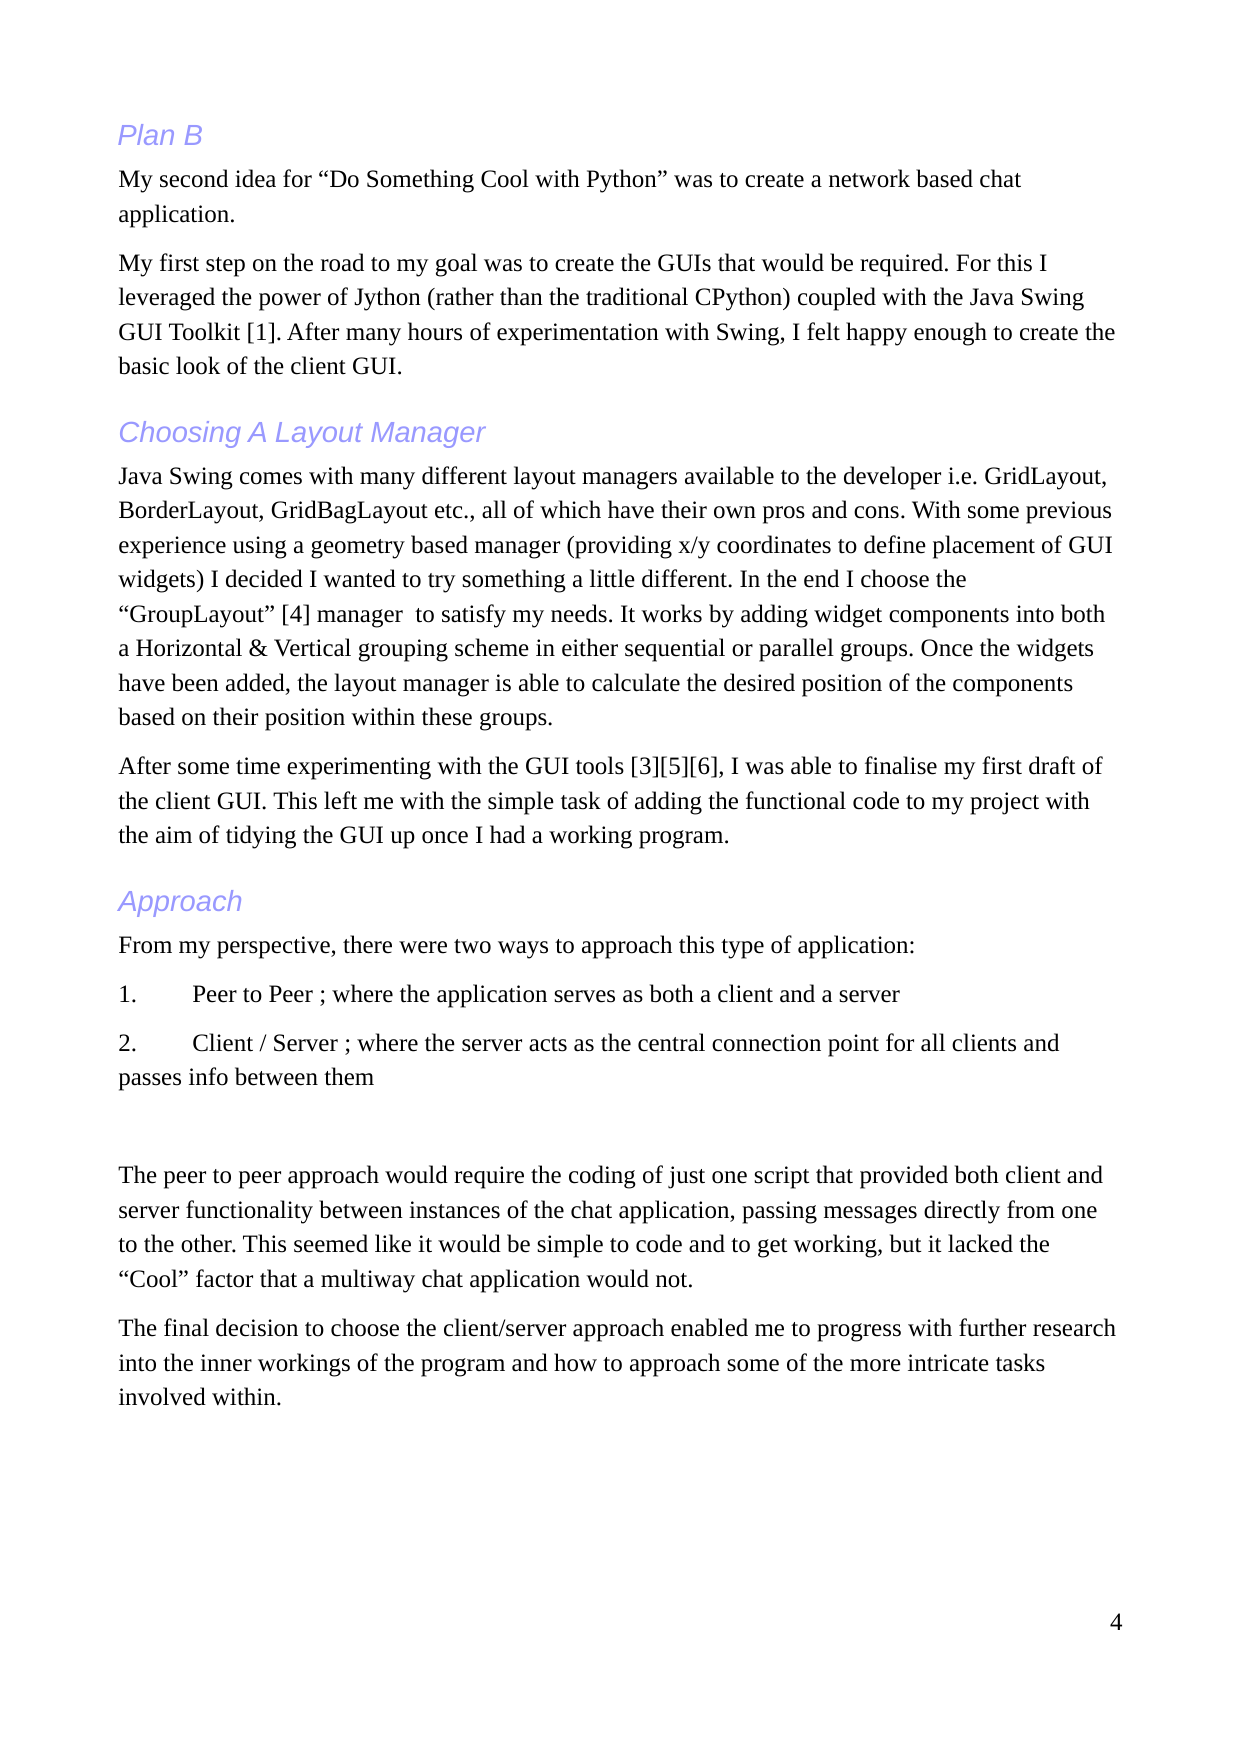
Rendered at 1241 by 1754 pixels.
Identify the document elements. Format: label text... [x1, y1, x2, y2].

text 1. Peer to Peer ; where the application serves as both a client and a server [118, 979, 1122, 1008]
subtitle Choosing A Layout Manager [118, 415, 1122, 448]
text My first step on the road to my goal was to create the GUIs that would be required. For this I leveraged the power of Jython (rather than the traditional CPython) coupled with the Java Swing GUI Toolkit [1]. After many hours of experimentation with Swing, I felt happy enough to create the basic look of the client GUI. [118, 248, 1122, 380]
text From my perspective, there were two ways to approach this type of application: [118, 930, 1122, 959]
text My second idea for “Do Something Cool with Python” was to create a network based chat application. [118, 164, 1122, 227]
subtitle Approach [118, 884, 1122, 917]
text The final decision to choose the client/server approach enabled me to progress with further research into the inner workings of the program and how to approach some of the more intricate tasks involved within. [118, 1313, 1122, 1411]
text After some time experimenting with the GUI tools [3][5][6], I was able to finalise my first draft of the client GUI. This left me with the simple task of adding the functional code to my project with the aim of tidying the GUI up once I had a working program. [118, 751, 1122, 849]
text Java Swing comes with many different layout managers available to the developer i.e. GridLayout, BorderLayout, GridBagLayout etc., all of which have their own pros and cons. With some previous experience using a geometry based manager (providing x/y coordinates to define placement of GUI widgets) I decided I wanted to try something a little different. In the end I choose the “GroupLayout” [4] manager to satisfy my needs. It works by adding widget components into both a Horizontal & Vertical grouping scheme in either sequential or parallel groups. Once the widgets have been added, the layout manager is able to calculate the desired position of the components based on their position within these groups. [118, 461, 1122, 731]
subtitle Plan B [117, 118, 1122, 152]
text The peer to peer approach would require the coding of just one script that provided both client and server functionality between instances of the chat application, passing messages directly from one to the other. This seemed like it would be simple to code and to get working, but it lacked the “Cool” factor that a multiway chat application would not. [118, 1161, 1122, 1293]
text 2. Client / Server ; where the server acts as the central connection point for all clients and passes info between them [118, 1028, 1122, 1091]
